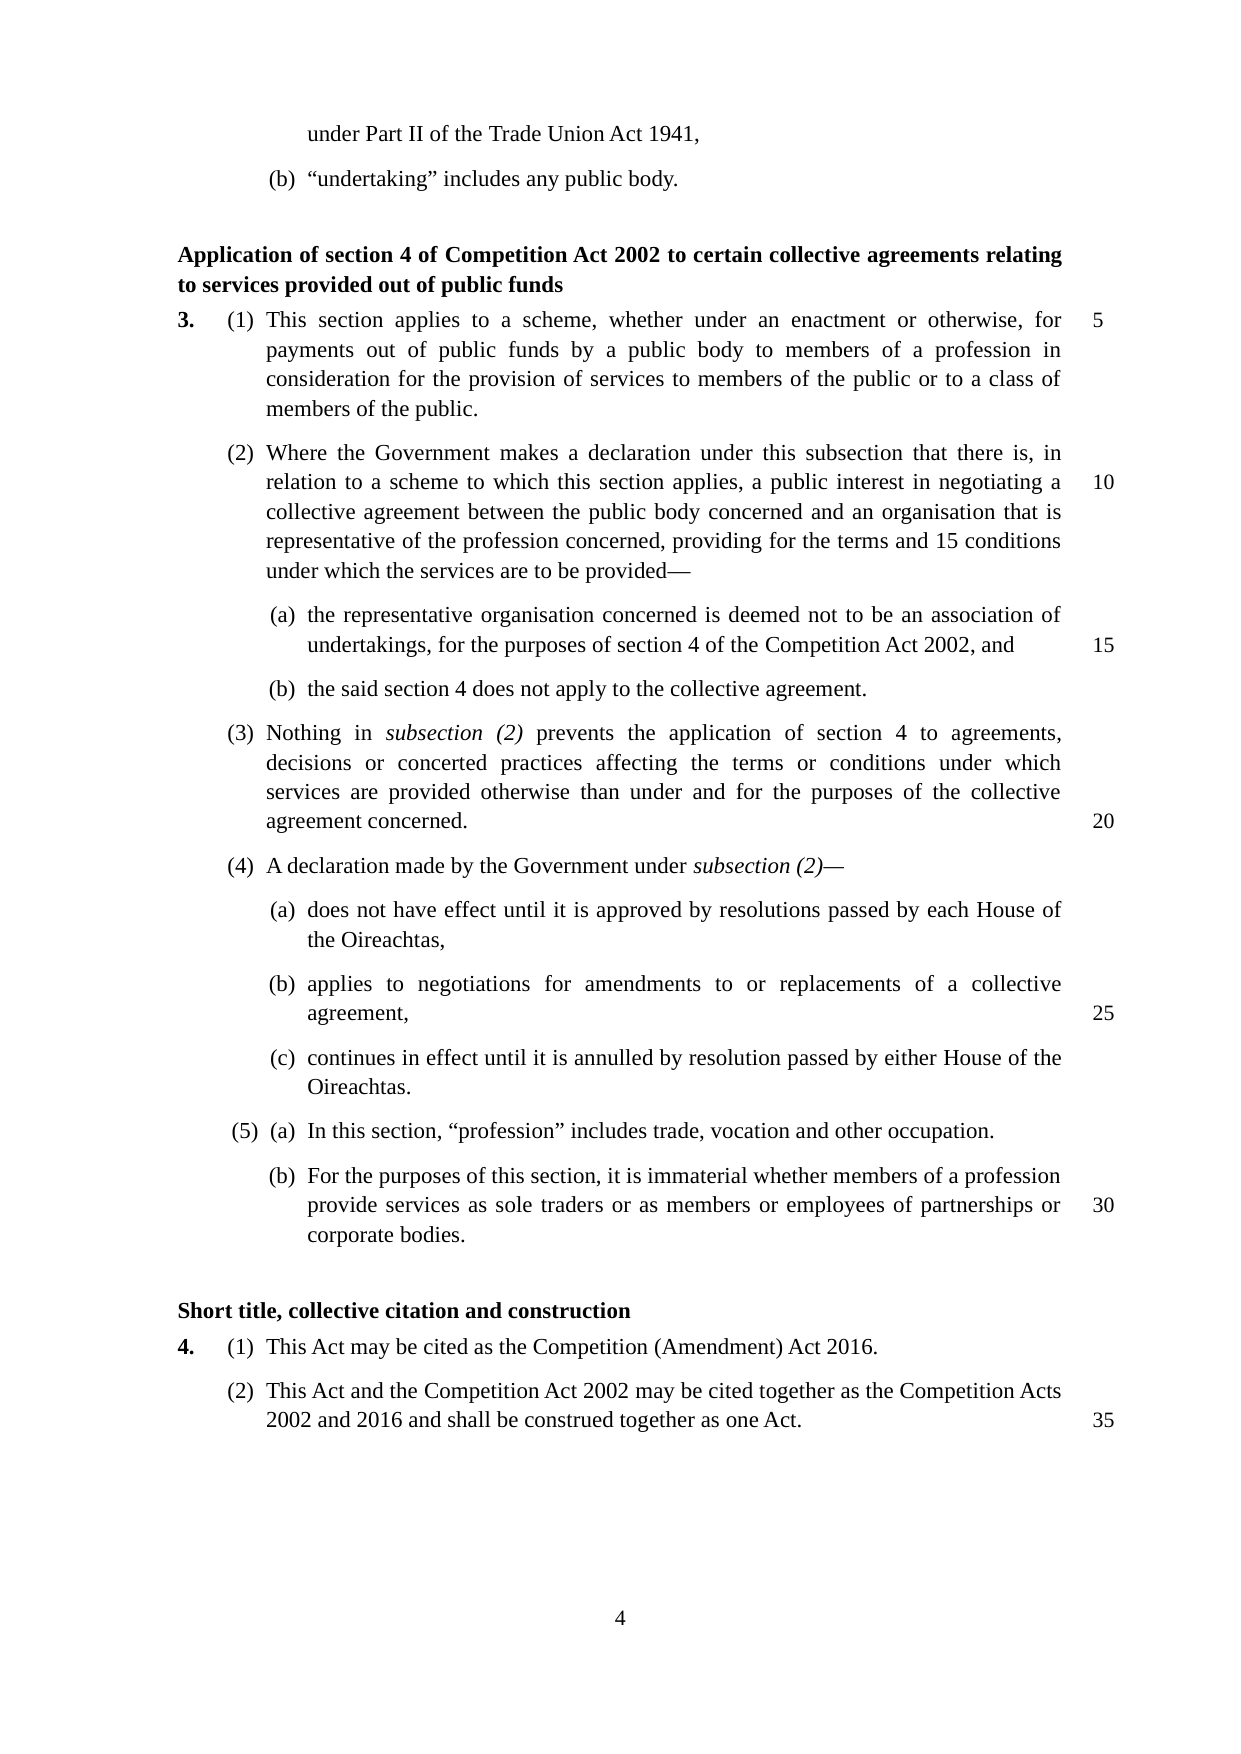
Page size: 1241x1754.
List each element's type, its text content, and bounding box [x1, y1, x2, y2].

text (b) the said section 4 does not apply to the collective agreement. [177, 673, 1063, 702]
text (c) continues in effect until it is annulled by resolution passed by either House of the Oireachtas. [177, 1041, 1063, 1100]
text (4) A declaration made by the Government under subsection (2)⁠— [177, 850, 1063, 879]
text Short title, collective citation and construction [177, 1295, 1063, 1325]
text Application of section 4 of Competition Act 2002 to certain collective agreements relating to services provided out of public funds [177, 239, 1063, 298]
text 4. (1) This Act may be cited as the Competition (Amendment) Act 2016. [177, 1331, 1063, 1360]
text 3. (1) This section applies to a scheme, whether under an enactment or otherwise, for payments out of public funds by a public body to members of a profession in consideration for the provision of services to members of the public or to a class of members of the public. [177, 304, 1063, 422]
text (b) applies to negotiations for amendments to or replacements of a collective agreement, [177, 968, 1063, 1027]
text (b) For the purposes of this section, it is immaterial whether members of a profession provide services as sole traders or as members or employees of partnerships or corporate bodies. [177, 1159, 1063, 1248]
text under Part II of the Trade Union Act 1941, [177, 118, 1063, 148]
text (5) (a) In this section, “profession” includes trade, vocation and other occupation. [177, 1115, 1063, 1145]
text (a) does not have effect until it is approved by resolutions passed by each House of the Oireachtas, [177, 894, 1063, 953]
text (2) This Act and the Competition Act 2002 may be cited together as the Competition Acts 2002 and 2016 and shall be construed together as one Act. [177, 1375, 1063, 1434]
text (b) “undertaking” includes any public body. [177, 162, 1063, 192]
text (3) Nothing in subsection (2) prevents the application of section 4 to agreements, decisions or concerted practices affecting the terms or conditions under which services are provided otherwise than under and for the purposes of the collective agreement concerned. [177, 717, 1063, 835]
text (2) Where the Government makes a declaration under this subsection that there is, in relation to a scheme to which this section applies, a public interest in negotiating a collective agreement between the public body concerned and an organisation that is representative of the profession concerned, providing for the terms and 15 conditions under which the services are to be provided⁠— [177, 437, 1063, 584]
text (a) the representative organisation concerned is deemed not to be an association of undertakings, for the purposes of section 4 of the Competition Act 2002, and [177, 599, 1063, 658]
